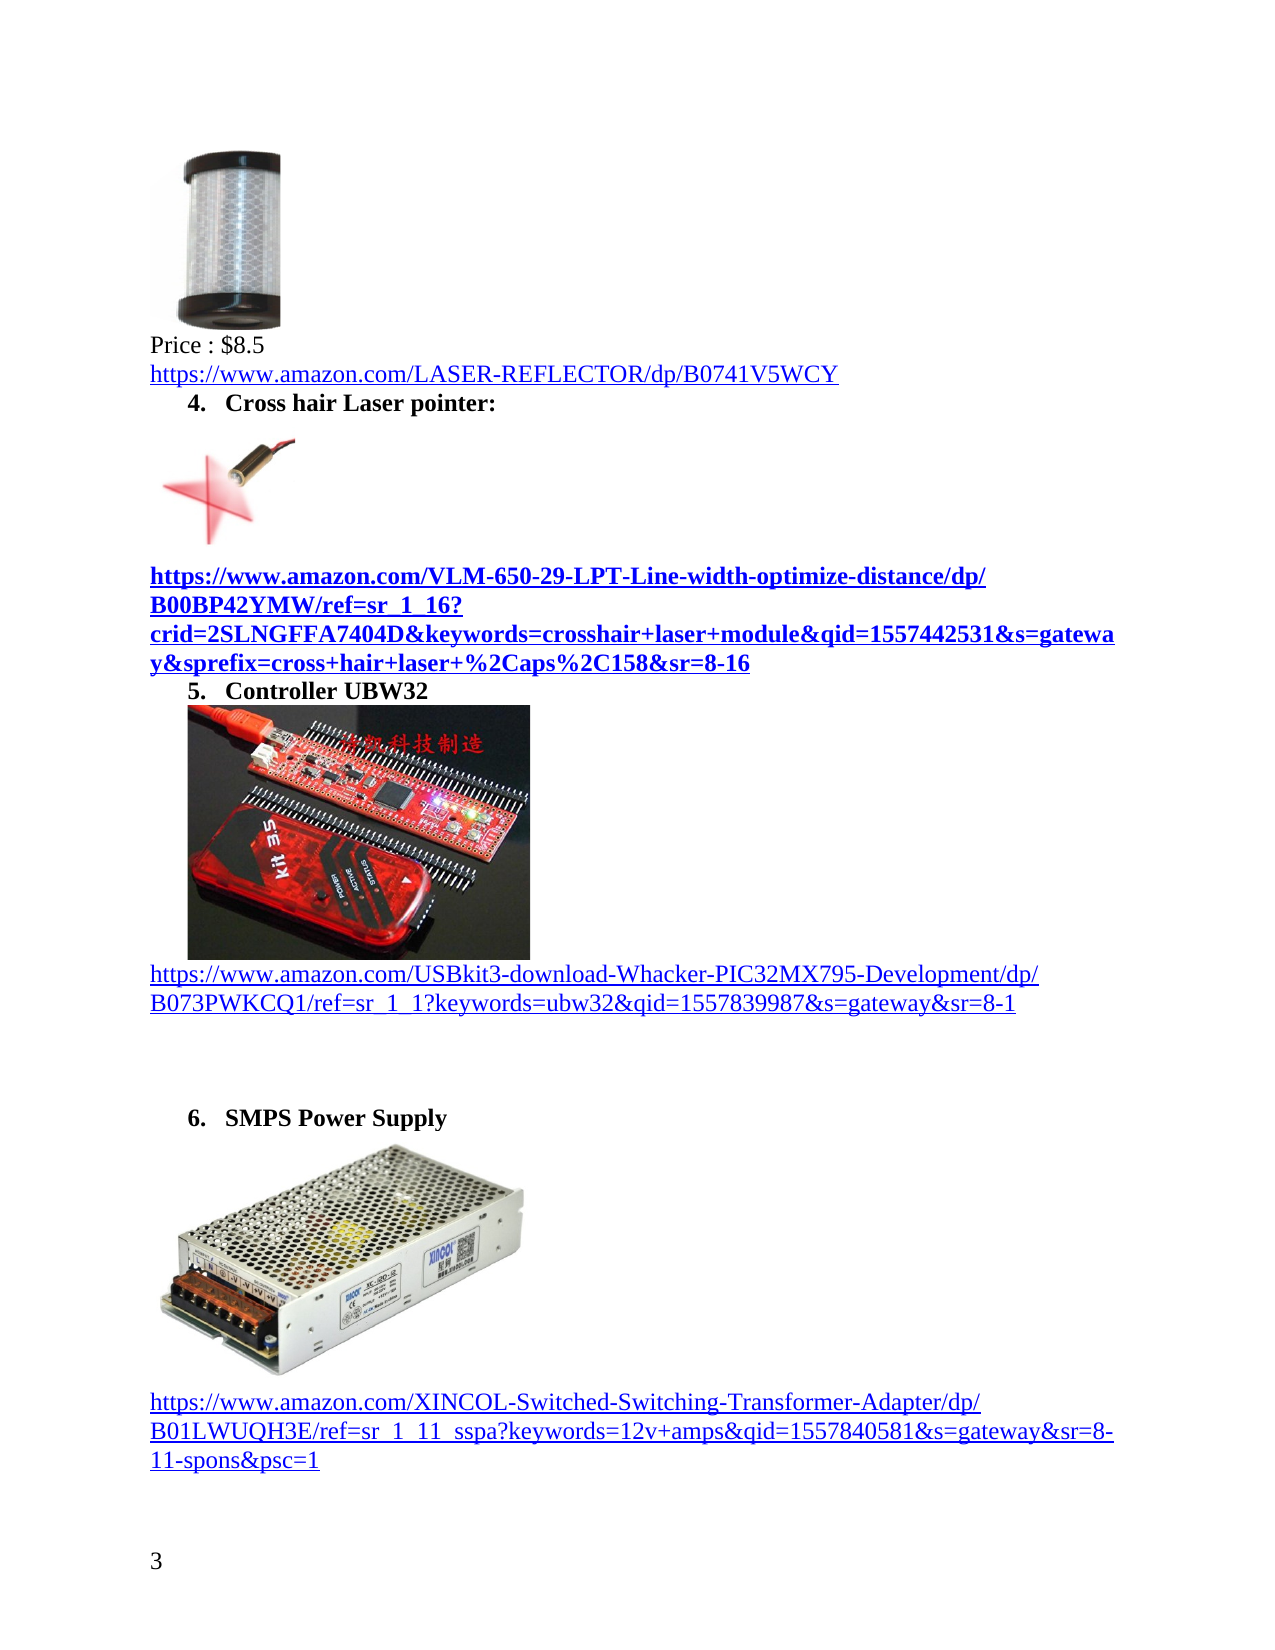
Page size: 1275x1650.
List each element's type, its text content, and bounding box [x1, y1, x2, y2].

text Price : $8.5 [150, 330, 1125, 359]
list SMPS Power Supply [187, 1103, 1125, 1132]
list Controller UBW32 [187, 676, 1125, 705]
picture [153, 150, 204, 296]
text https://www.amazon.com/VLM-650-29-LPT-Line-width-optimize-distance/dp/B00BP42YMW/ref=sr_1_16?crid=2SLNGFFA7404D&keywords=crosshair+laser+module&qid=1557442531&s=gateway&sprefix=cross+hair+laser+%2Caps%2C158&sr=8-16 [150, 561, 1125, 676]
text https://www.amazon.com/XINCOL-Switched-Switching-Transformer-Adapter/dp/B01LWUQH3E/ref=sr_1_11_sspa?keywords=12v+amps&qid=1557840581&s=gateway&sr=8-11-spons&psc=1 [150, 1387, 1125, 1474]
text https://www.amazon.com/USBkit3-download-Whacker-PIC32MX795-Development/dp/B073PWKCQ1/ref=sr_1_1?keywords=ubw32&qid=1557839987&s=gateway&sr=8-1 [150, 959, 1125, 1017]
picture [150, 416, 295, 562]
picture [150, 1131, 536, 1388]
text https://www.amazon.com/LASER-REFLECTOR/dp/B0741V5WCY [150, 359, 1125, 388]
list Cross hair Laser pointer: [187, 388, 1125, 416]
picture [187, 705, 530, 960]
